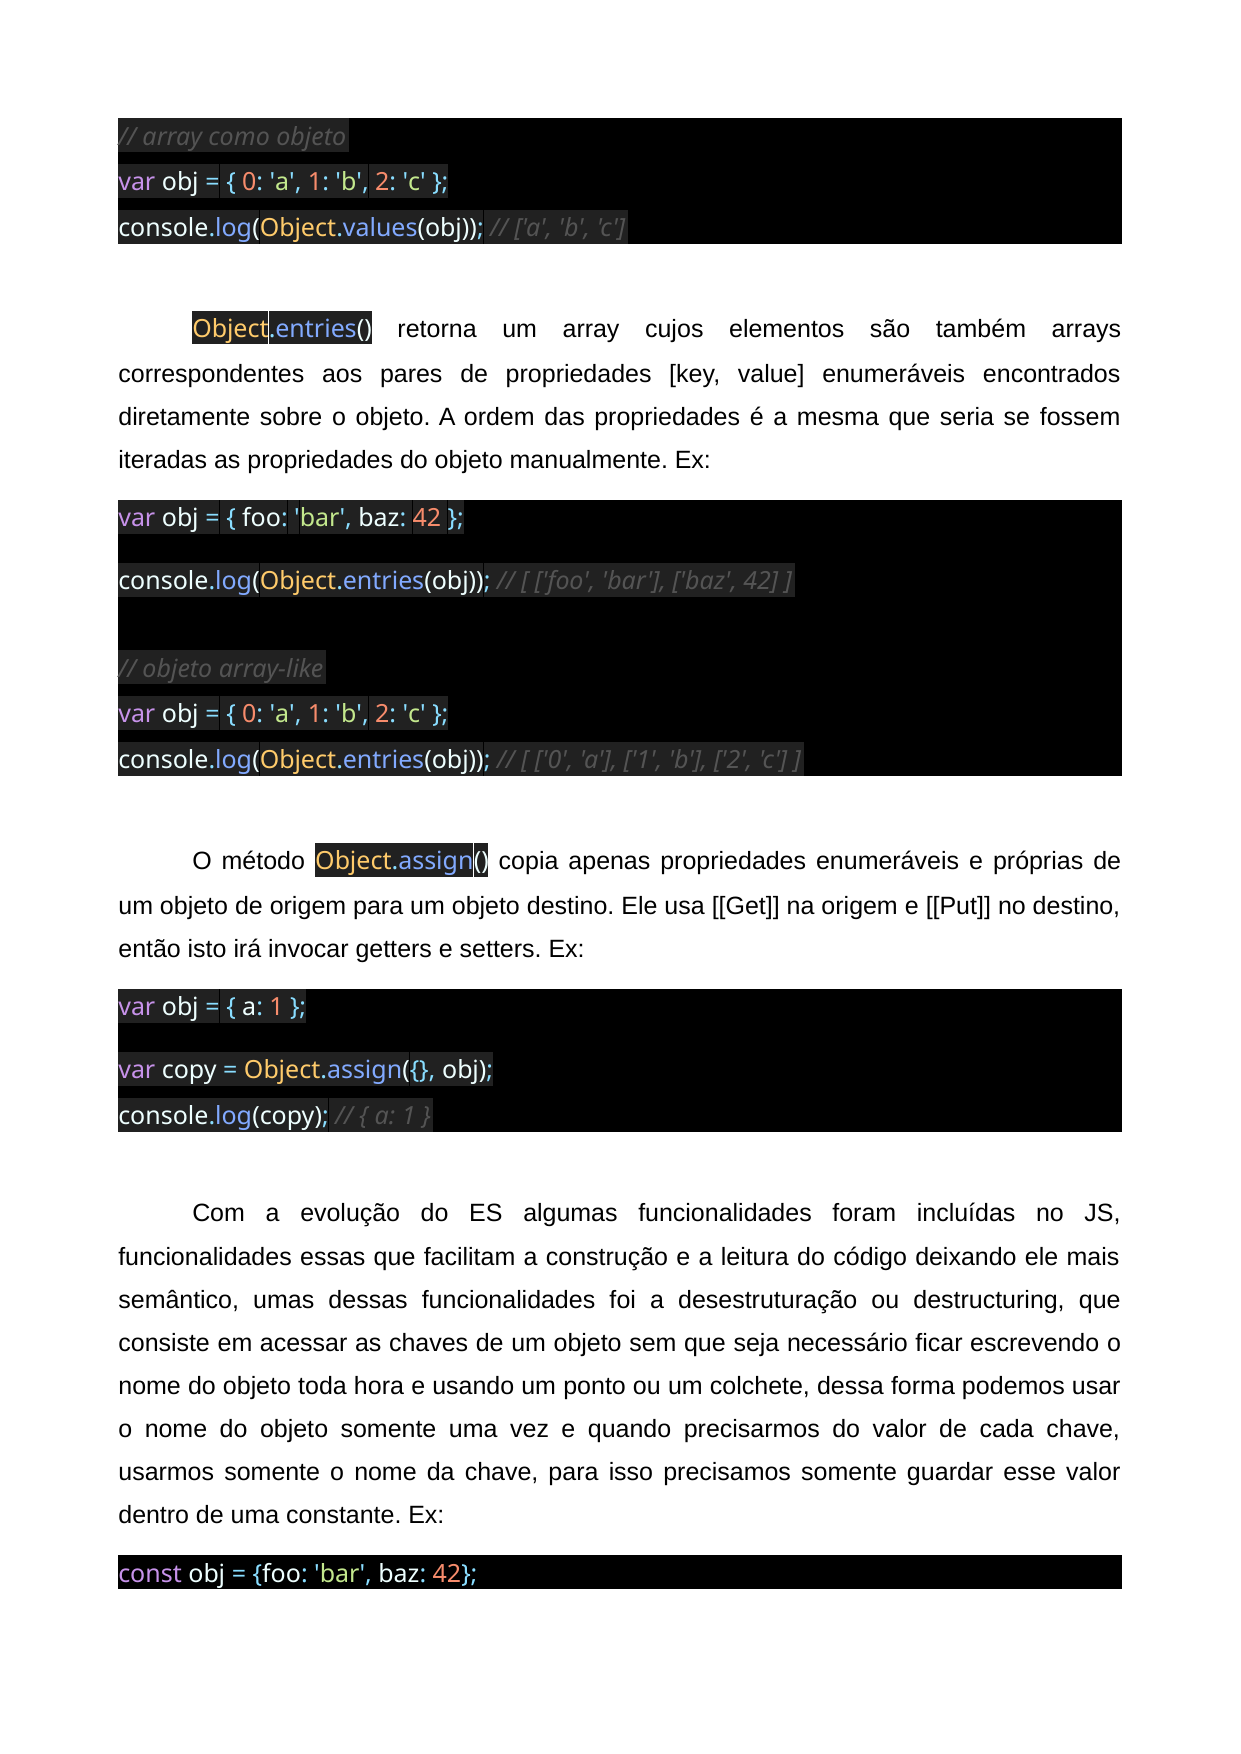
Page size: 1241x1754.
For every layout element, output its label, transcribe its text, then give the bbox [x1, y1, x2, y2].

text // objeto array-like [118, 650, 1122, 684]
text // array como objeto [118, 118, 1122, 152]
text var obj = { a: 1 }; [118, 989, 1122, 1023]
text console.log(Object.values(obj)); // ['a', 'b', 'c'] [118, 210, 1122, 244]
text var copy = Object.assign({}, obj); [118, 1052, 1122, 1086]
text var obj = { 0: 'a', 1: 'b', 2: 'c' }; [118, 696, 1122, 730]
text console.log(Object.entries(obj)); // [ ['0', 'a'], ['1', 'b'], ['2', 'c'] ] [118, 742, 1122, 776]
text Com a evolução do ES algumas funcionalidades foram incluídas no JS, funcionalidades essas que facilitam a construção e a leitura do código deixando ele mais semântico, umas dessas funcionalidades foi a desestruturação ou destructuring, que consiste em acessar as chaves de um objeto sem que seja necessário ficar escrevendo o nome do objeto toda hora e usando um ponto ou um colchete, dessa forma podemos usar o nome do objeto somente uma vez e quando precisarmos do valor de cada chave, usarmos somente o nome da chave, para isso precisamos somente guardar esse valor dentro de uma constante. Ex: [118, 1198, 1122, 1529]
text const obj = {foo: 'bar', baz: 42}; [118, 1555, 1122, 1589]
text console.log(copy); // { a: 1 } [118, 1098, 1122, 1132]
text Object.entries() retorna um array cujos elementos são também arrays correspondentes aos pares de propriedades [key, value] enumeráveis encontrados diretamente sobre o objeto. A ordem das propriedades é a mesma que seria se fossem iteradas as propriedades do objeto manualmente. Ex: [118, 311, 1122, 474]
text var obj = { 0: 'a', 1: 'b', 2: 'c' }; [118, 164, 1122, 198]
text var obj = { foo: 'bar', baz: 42 }; [118, 500, 1122, 534]
text O método Object.assign() copia apenas propriedades enumeráveis e próprias de um objeto de origem para um objeto destino. Ele usa [[Get]] na origem e [[Put]] no destino, então isto irá invocar getters e setters. Ex: [118, 843, 1122, 963]
text console.log(Object.entries(obj)); // [ ['foo', 'bar'], ['baz', 42] ] [118, 563, 1122, 597]
